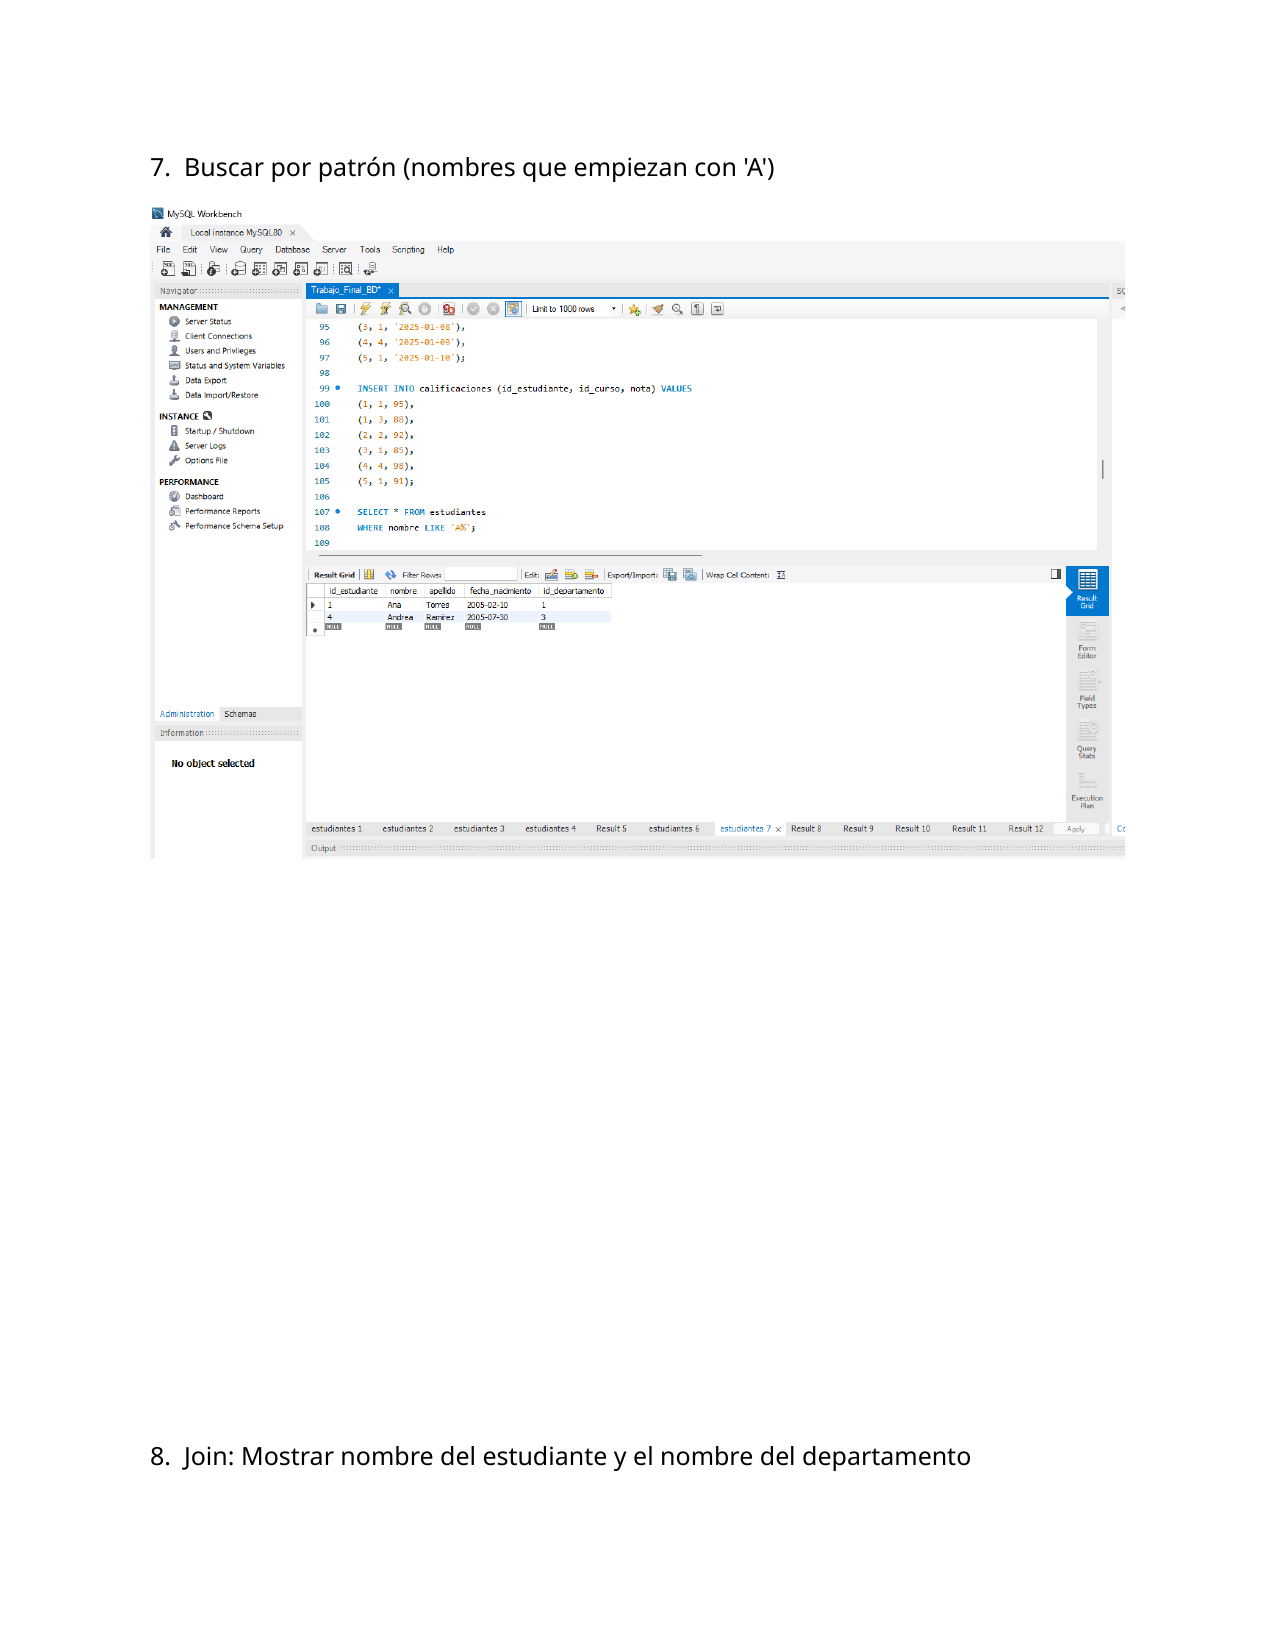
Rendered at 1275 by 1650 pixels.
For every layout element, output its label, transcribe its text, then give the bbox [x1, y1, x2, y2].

text 7. Buscar por patrón (nombres que empiezan con 'A') [150, 150, 1125, 184]
text 8. Join: Mostrar nombre del estudiante y el nombre del departamento [150, 1439, 1125, 1473]
